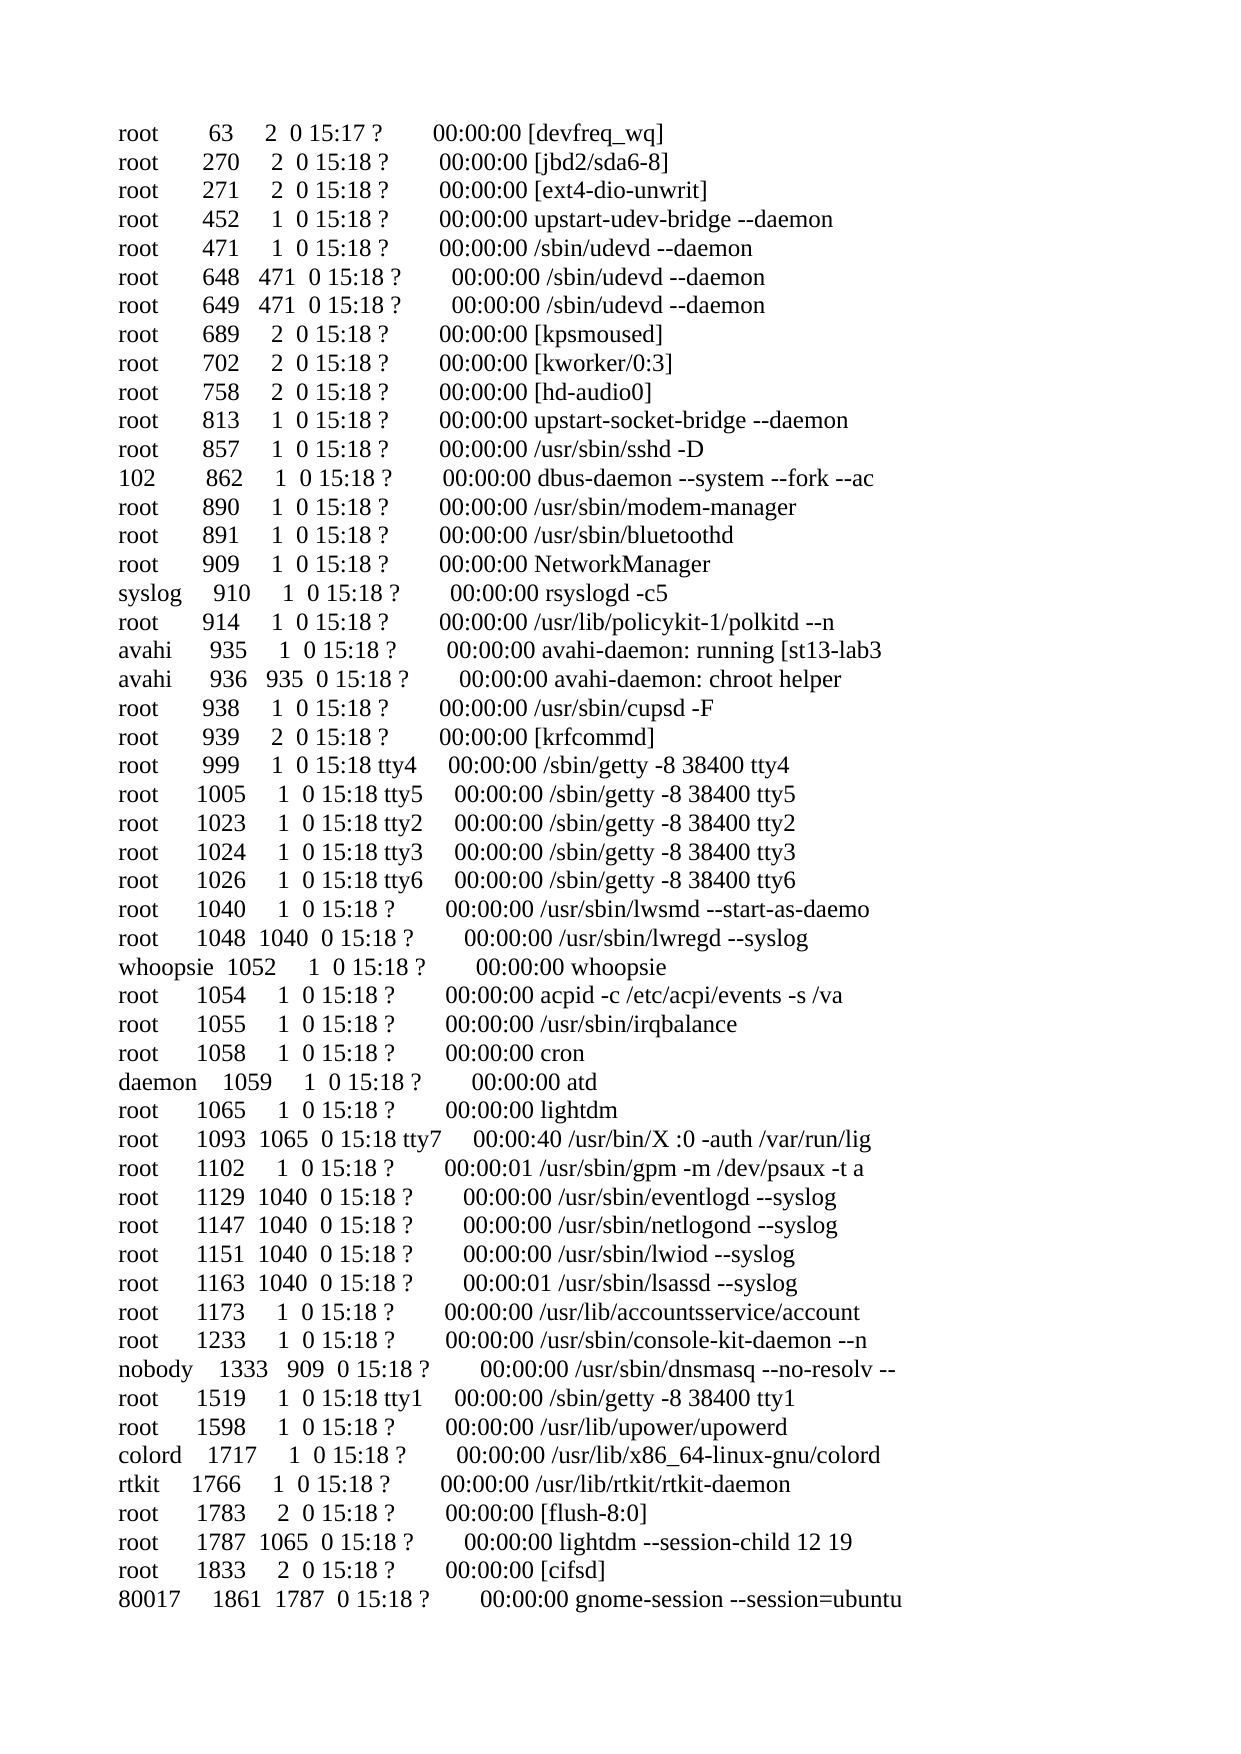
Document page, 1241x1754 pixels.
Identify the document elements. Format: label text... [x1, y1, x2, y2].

text root 1048 1040 0 15:18 ? 00:00:00 /usr/sbin/lwregd --syslog [118, 923, 1122, 952]
text root 1833 2 0 15:18 ? 00:00:00 [cifsd] [118, 1556, 1122, 1584]
text root 1783 2 0 15:18 ? 00:00:00 [flush-8:0] [118, 1498, 1122, 1527]
text colord 1717 1 0 15:18 ? 00:00:00 /usr/lib/x86_64-linux-gnu/colord [118, 1441, 1122, 1469]
text root 999 1 0 15:18 tty4 00:00:00 /sbin/getty -8 38400 tty4 [118, 751, 1122, 779]
text root 1598 1 0 15:18 ? 00:00:00 /usr/lib/upower/upowerd [118, 1412, 1122, 1441]
text root 1163 1040 0 15:18 ? 00:00:01 /usr/sbin/lsassd --syslog [118, 1268, 1122, 1297]
text avahi 936 935 0 15:18 ? 00:00:00 avahi-daemon: chroot helper [118, 664, 1122, 693]
text daemon 1059 1 0 15:18 ? 00:00:00 atd [118, 1067, 1122, 1096]
text rtkit 1766 1 0 15:18 ? 00:00:00 /usr/lib/rtkit/rtkit-daemon [118, 1469, 1122, 1498]
text root 1058 1 0 15:18 ? 00:00:00 cron [118, 1038, 1122, 1067]
text root 1093 1065 0 15:18 tty7 00:00:40 /usr/bin/X :0 -auth /var/run/lig [118, 1124, 1122, 1153]
text root 857 1 0 15:18 ? 00:00:00 /usr/sbin/sshd -D [118, 434, 1122, 463]
text root 1005 1 0 15:18 tty5 00:00:00 /sbin/getty -8 38400 tty5 [118, 779, 1122, 808]
text root 689 2 0 15:18 ? 00:00:00 [kpsmoused] [118, 319, 1122, 348]
text root 1065 1 0 15:18 ? 00:00:00 lightdm [118, 1096, 1122, 1124]
text root 648 471 0 15:18 ? 00:00:00 /sbin/udevd --daemon [118, 262, 1122, 291]
text root 813 1 0 15:18 ? 00:00:00 upstart-socket-bridge --daemon [118, 406, 1122, 434]
text whoopsie 1052 1 0 15:18 ? 00:00:00 whoopsie [118, 952, 1122, 981]
text root 1040 1 0 15:18 ? 00:00:00 /usr/sbin/lwsmd --start-as-daemo [118, 894, 1122, 923]
text root 471 1 0 15:18 ? 00:00:00 /sbin/udevd --daemon [118, 233, 1122, 262]
text root 63 2 0 15:17 ? 00:00:00 [devfreq_wq] [118, 118, 1122, 147]
text root 1024 1 0 15:18 tty3 00:00:00 /sbin/getty -8 38400 tty3 [118, 837, 1122, 866]
text syslog 910 1 0 15:18 ? 00:00:00 rsyslogd -c5 [118, 578, 1122, 607]
text root 1054 1 0 15:18 ? 00:00:00 acpid -c /etc/acpi/events -s /va [118, 981, 1122, 1009]
text 80017 1861 1787 0 15:18 ? 00:00:00 gnome-session --session=ubuntu [118, 1584, 1122, 1613]
text root 758 2 0 15:18 ? 00:00:00 [hd-audio0] [118, 377, 1122, 406]
text root 914 1 0 15:18 ? 00:00:00 /usr/lib/policykit-1/polkitd --n [118, 607, 1122, 636]
text root 1102 1 0 15:18 ? 00:00:01 /usr/sbin/gpm -m /dev/psaux -t a [118, 1153, 1122, 1182]
text root 890 1 0 15:18 ? 00:00:00 /usr/sbin/modem-manager [118, 492, 1122, 521]
text root 1233 1 0 15:18 ? 00:00:00 /usr/sbin/console-kit-daemon --n [118, 1326, 1122, 1354]
text nobody 1333 909 0 15:18 ? 00:00:00 /usr/sbin/dnsmasq --no-resolv -- [118, 1354, 1122, 1383]
text root 1129 1040 0 15:18 ? 00:00:00 /usr/sbin/eventlogd --syslog [118, 1182, 1122, 1211]
text root 1055 1 0 15:18 ? 00:00:00 /usr/sbin/irqbalance [118, 1009, 1122, 1038]
text root 452 1 0 15:18 ? 00:00:00 upstart-udev-bridge --daemon [118, 204, 1122, 233]
text root 1519 1 0 15:18 tty1 00:00:00 /sbin/getty -8 38400 tty1 [118, 1383, 1122, 1412]
text root 271 2 0 15:18 ? 00:00:00 [ext4-dio-unwrit] [118, 176, 1122, 204]
text root 1151 1040 0 15:18 ? 00:00:00 /usr/sbin/lwiod --syslog [118, 1239, 1122, 1268]
text root 649 471 0 15:18 ? 00:00:00 /sbin/udevd --daemon [118, 291, 1122, 319]
text root 1787 1065 0 15:18 ? 00:00:00 lightdm --session-child 12 19 [118, 1527, 1122, 1556]
text root 939 2 0 15:18 ? 00:00:00 [krfcommd] [118, 722, 1122, 751]
text root 938 1 0 15:18 ? 00:00:00 /usr/sbin/cupsd -F [118, 693, 1122, 722]
text root 702 2 0 15:18 ? 00:00:00 [kworker/0:3] [118, 348, 1122, 377]
text root 1147 1040 0 15:18 ? 00:00:00 /usr/sbin/netlogond --syslog [118, 1211, 1122, 1239]
text root 891 1 0 15:18 ? 00:00:00 /usr/sbin/bluetoothd [118, 521, 1122, 549]
text root 1026 1 0 15:18 tty6 00:00:00 /sbin/getty -8 38400 tty6 [118, 866, 1122, 894]
text root 1023 1 0 15:18 tty2 00:00:00 /sbin/getty -8 38400 tty2 [118, 808, 1122, 837]
text avahi 935 1 0 15:18 ? 00:00:00 avahi-daemon: running [st13-lab3 [118, 636, 1122, 664]
text root 270 2 0 15:18 ? 00:00:00 [jbd2/sda6-8] [118, 147, 1122, 176]
text root 909 1 0 15:18 ? 00:00:00 NetworkManager [118, 549, 1122, 578]
text root 1173 1 0 15:18 ? 00:00:00 /usr/lib/accountsservice/account [118, 1297, 1122, 1326]
text 102 862 1 0 15:18 ? 00:00:00 dbus-daemon --system --fork --ac [118, 463, 1122, 492]
